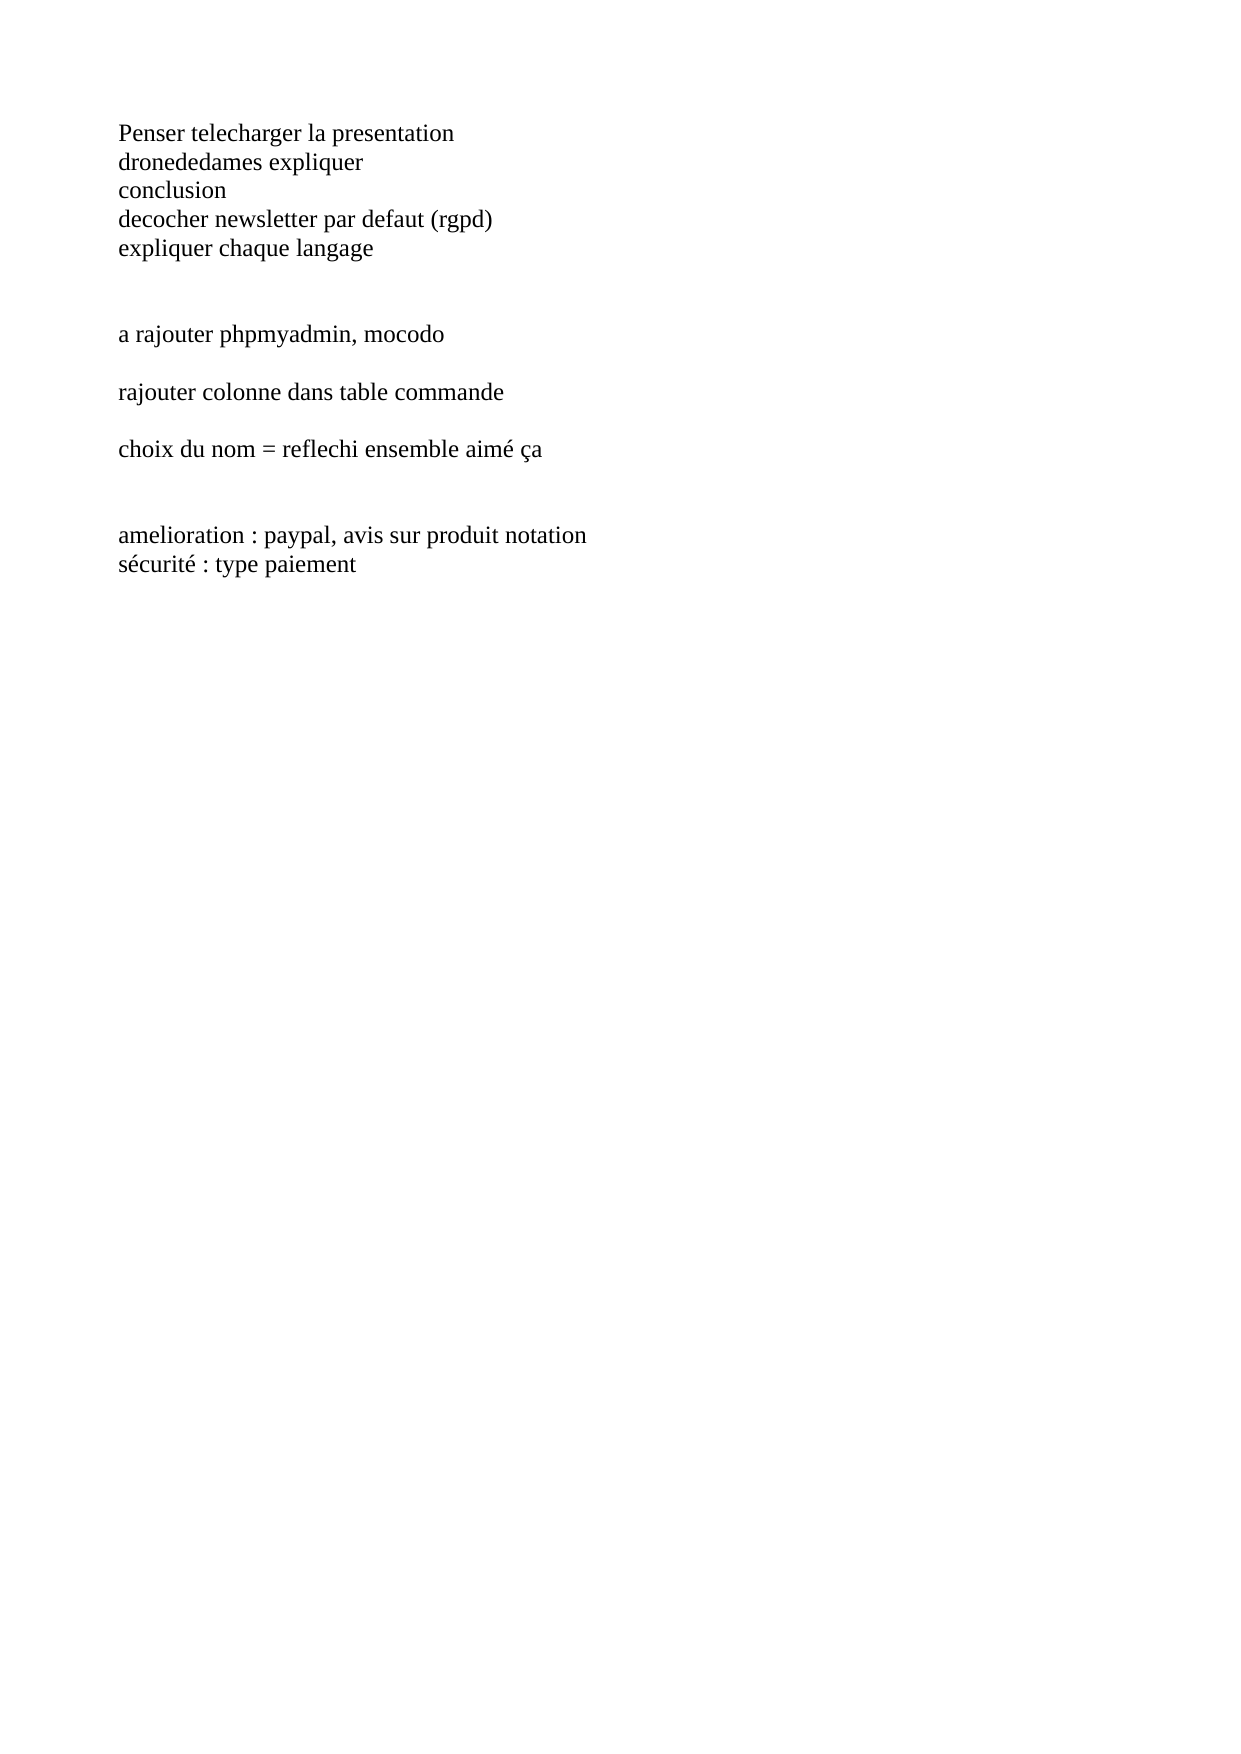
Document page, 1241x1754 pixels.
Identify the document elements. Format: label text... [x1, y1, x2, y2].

text Penser telecharger la presentation [118, 118, 1122, 147]
text amelioration : paypal, avis sur produit notation [118, 521, 1122, 549]
text choix du nom = reflechi ensemble aimé ça [118, 434, 1122, 463]
text a rajouter phpmyadmin, mocodo [118, 319, 1122, 348]
text expliquer chaque langage [118, 233, 1122, 262]
text sécurité : type paiement [118, 549, 1122, 578]
text dronededames expliquer [118, 147, 1122, 176]
text rajouter colonne dans table commande [118, 377, 1122, 406]
text decocher newsletter par defaut (rgpd) [118, 204, 1122, 233]
text conclusion [118, 176, 1122, 204]
